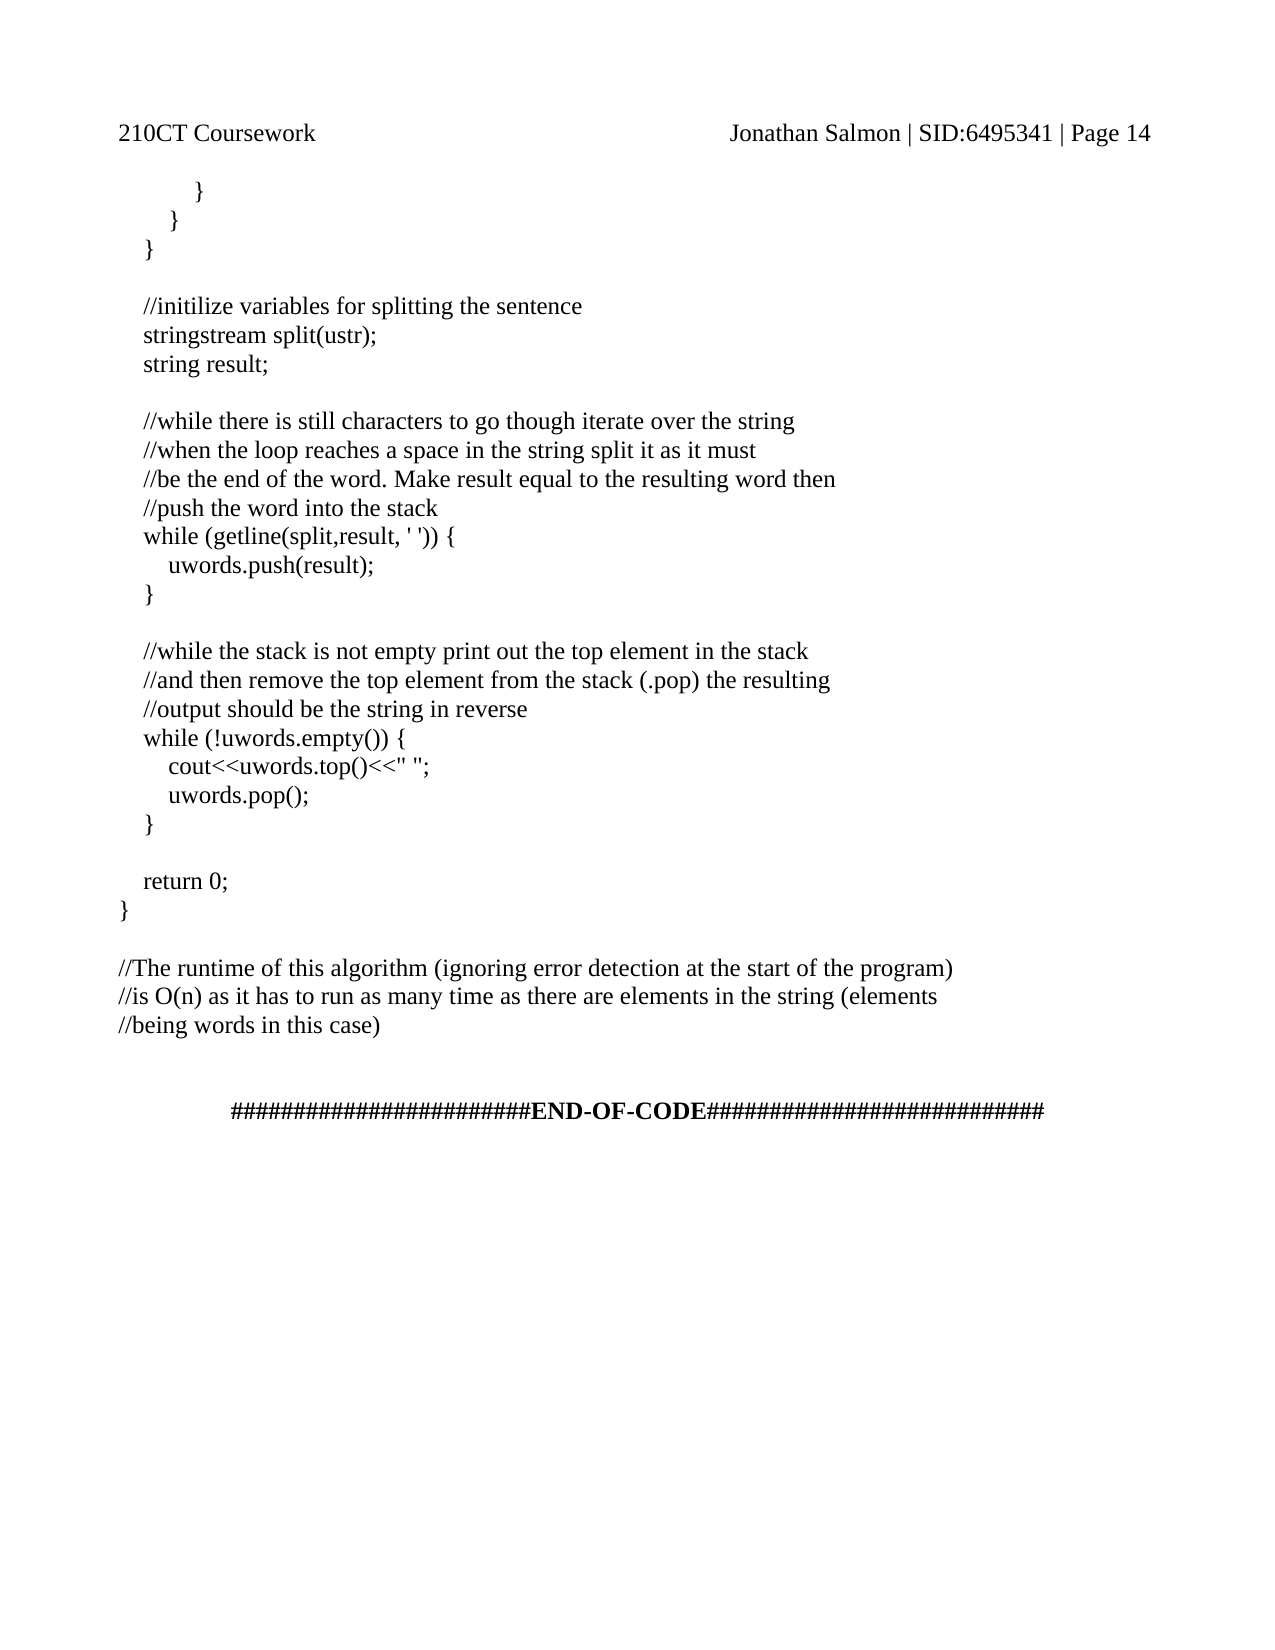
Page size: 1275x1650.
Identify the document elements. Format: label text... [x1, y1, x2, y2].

text } [118, 205, 1157, 234]
text } [118, 895, 1157, 924]
text //when the loop reaches a space in the string split it as it must [118, 435, 1157, 464]
text //while there is still characters to go though iterate over the string [118, 406, 1157, 435]
text //The runtime of this algorithm (ignoring error detection at the start of the program) [118, 953, 1157, 981]
text while (getline(split,result, ' ')) { [118, 521, 1157, 550]
text } [118, 809, 1157, 838]
text } [118, 176, 1157, 205]
text //output should be the string in reverse [118, 694, 1157, 723]
text string result; [118, 349, 1157, 378]
text stringstream split(ustr); [118, 320, 1157, 349]
text cout<<uwords.top()<<" "; [118, 751, 1157, 780]
text //push the word into the stack [118, 493, 1157, 521]
text } [118, 234, 1157, 263]
text uwords.pop(); [118, 780, 1157, 809]
text return 0; [118, 866, 1157, 895]
text //initilize variables for splitting the sentence [118, 291, 1157, 320]
text uwords.push(result); [118, 550, 1157, 579]
text ########################END-OF-CODE########################### [118, 1096, 1157, 1125]
text //is O(n) as it has to run as many time as there are elements in the string (elements [118, 981, 1157, 1010]
text } [118, 579, 1157, 608]
text //and then remove the top element from the stack (.pop) the resulting [118, 665, 1157, 694]
text while (!uwords.empty()) { [118, 723, 1157, 751]
text //while the stack is not empty print out the top element in the stack [118, 636, 1157, 665]
text //being words in this case) [118, 1010, 1157, 1039]
text //be the end of the word. Make result equal to the resulting word then [118, 464, 1157, 493]
